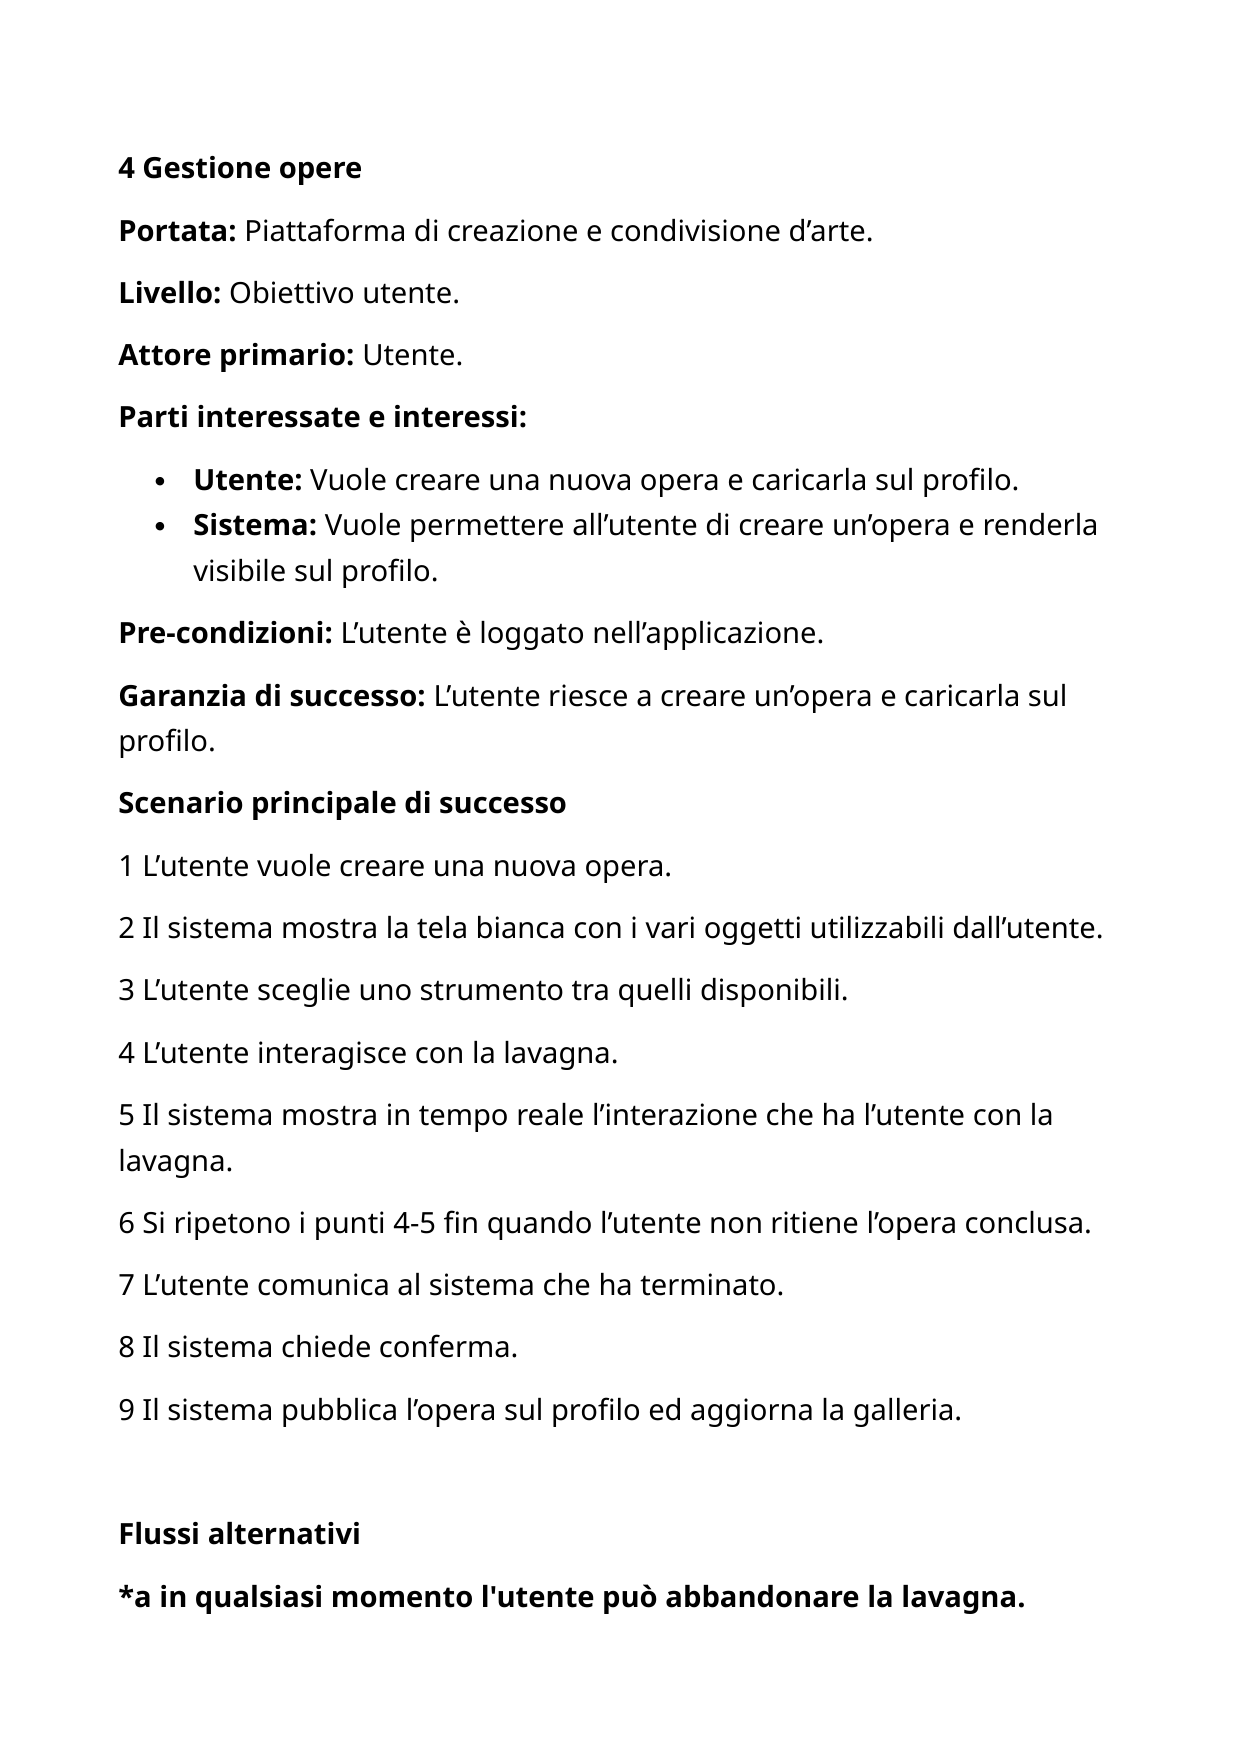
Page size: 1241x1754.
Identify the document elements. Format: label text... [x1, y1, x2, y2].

text Portata: Piattaforma di creazione e condivisione d’arte. [118, 210, 1122, 249]
text Livello: Obiettivo utente. [118, 272, 1122, 312]
text Pre-condizioni: L’utente è loggato nell’applicazione. [118, 613, 1122, 652]
text Flussi alternativi [118, 1514, 1122, 1553]
text 9 Il sistema pubblica l’opera sul profilo ed aggiorna la galleria. [118, 1389, 1122, 1429]
text 8 Il sistema chiede conferma. [118, 1327, 1122, 1366]
text Attore primario: Utente. [118, 334, 1122, 374]
text Parti interessate e interessi: [118, 397, 1122, 436]
text 4 Gestione opere [118, 148, 1122, 187]
text 2 Il sistema mostra la tela bianca con i vari oggetti utilizzabili dall’utente. [118, 907, 1122, 947]
text 6 Si ripetono i punti 4-5 fin quando l’utente non ritiene l’opera conclusa. [118, 1202, 1122, 1242]
text 4 L’utente interagisce con la lavagna. [118, 1032, 1122, 1072]
text 7 L’utente comunica al sistema che ha terminato. [118, 1264, 1122, 1304]
text *a in qualsiasi momento l'utente può abbandonare la lavagna. [118, 1576, 1122, 1616]
list Utente: Vuole creare una nuova opera e caricarla sul profilo. [156, 459, 1122, 499]
text Garanzia di successo: L’utente riesce a creare un’opera e caricarla sul profilo. [118, 675, 1122, 760]
text 3 L’utente sceglie uno strumento tra quelli disponibili. [118, 970, 1122, 1009]
list Sistema: Vuole permettere all’utente di creare un’opera e renderla visibile sul profilo. [156, 505, 1122, 590]
text 5 Il sistema mostra in tempo reale l’interazione che ha l’utente con la lavagna. [118, 1094, 1122, 1179]
text 1 L’utente vuole creare una nuova opera. [118, 845, 1122, 885]
text Scenario principale di successo [118, 783, 1122, 822]
